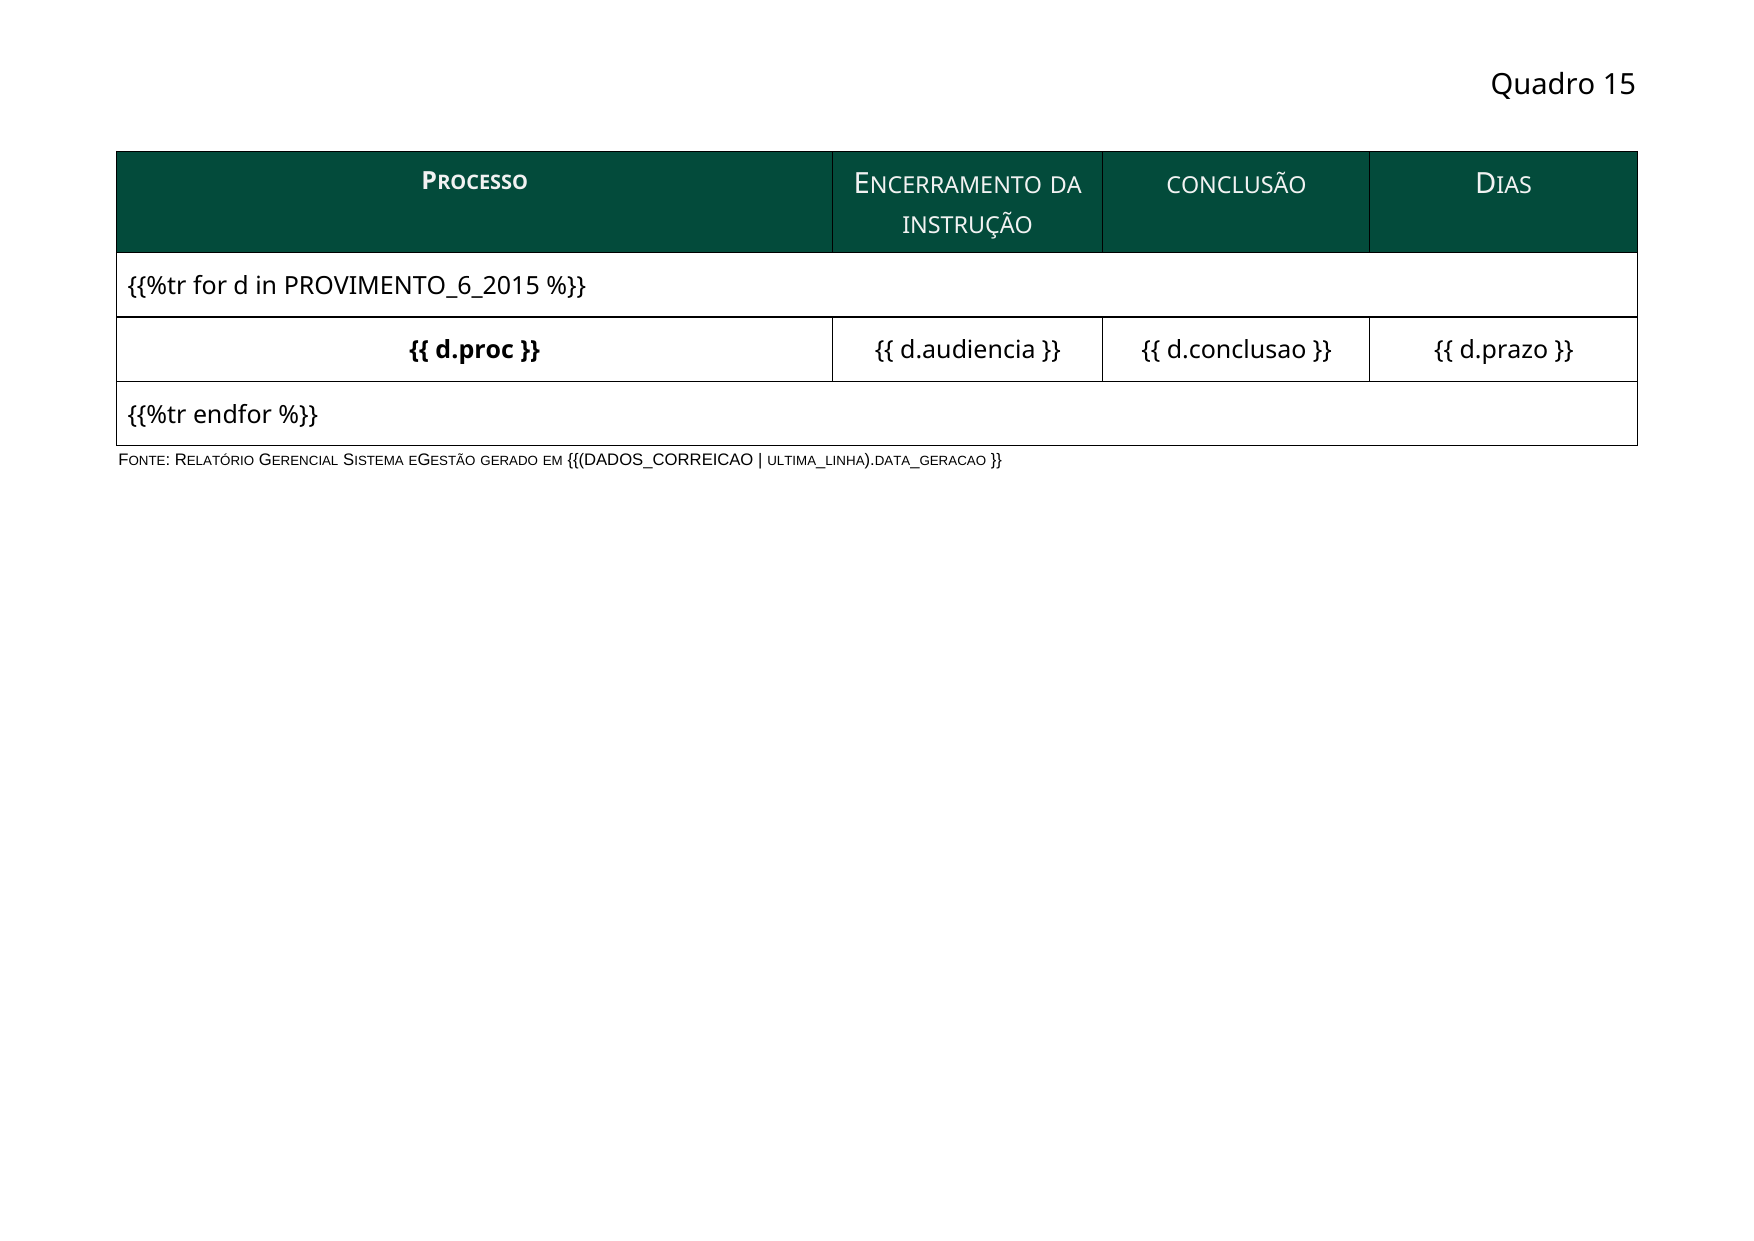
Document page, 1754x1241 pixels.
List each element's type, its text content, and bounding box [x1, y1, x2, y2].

table_header Dias [1370, 152, 1637, 252]
table_cell {{ d.proc }} [117, 318, 832, 381]
table_cell {{ d.conclusao }} [1103, 318, 1369, 381]
table_cell {{ d.audiencia }} [833, 318, 1102, 381]
table_cell {{%tr endfor %}} [117, 382, 1637, 445]
table_header conclusão [1103, 152, 1369, 252]
text Quadro 15 [118, 63, 1636, 103]
table_header Encerramento da instrução [833, 152, 1102, 252]
table_header Processo [117, 152, 832, 252]
table_cell {{ d.prazo }} [1370, 318, 1637, 381]
table_cell {{%tr for d in PROVIMENTO_6_2015 %}} [117, 253, 1637, 316]
text Fonte: Relatório Gerencial Sistema eGestão gerado em {{(DADOS_CORREICAO | ultima_linha).data_geracao }} [118, 450, 1636, 469]
